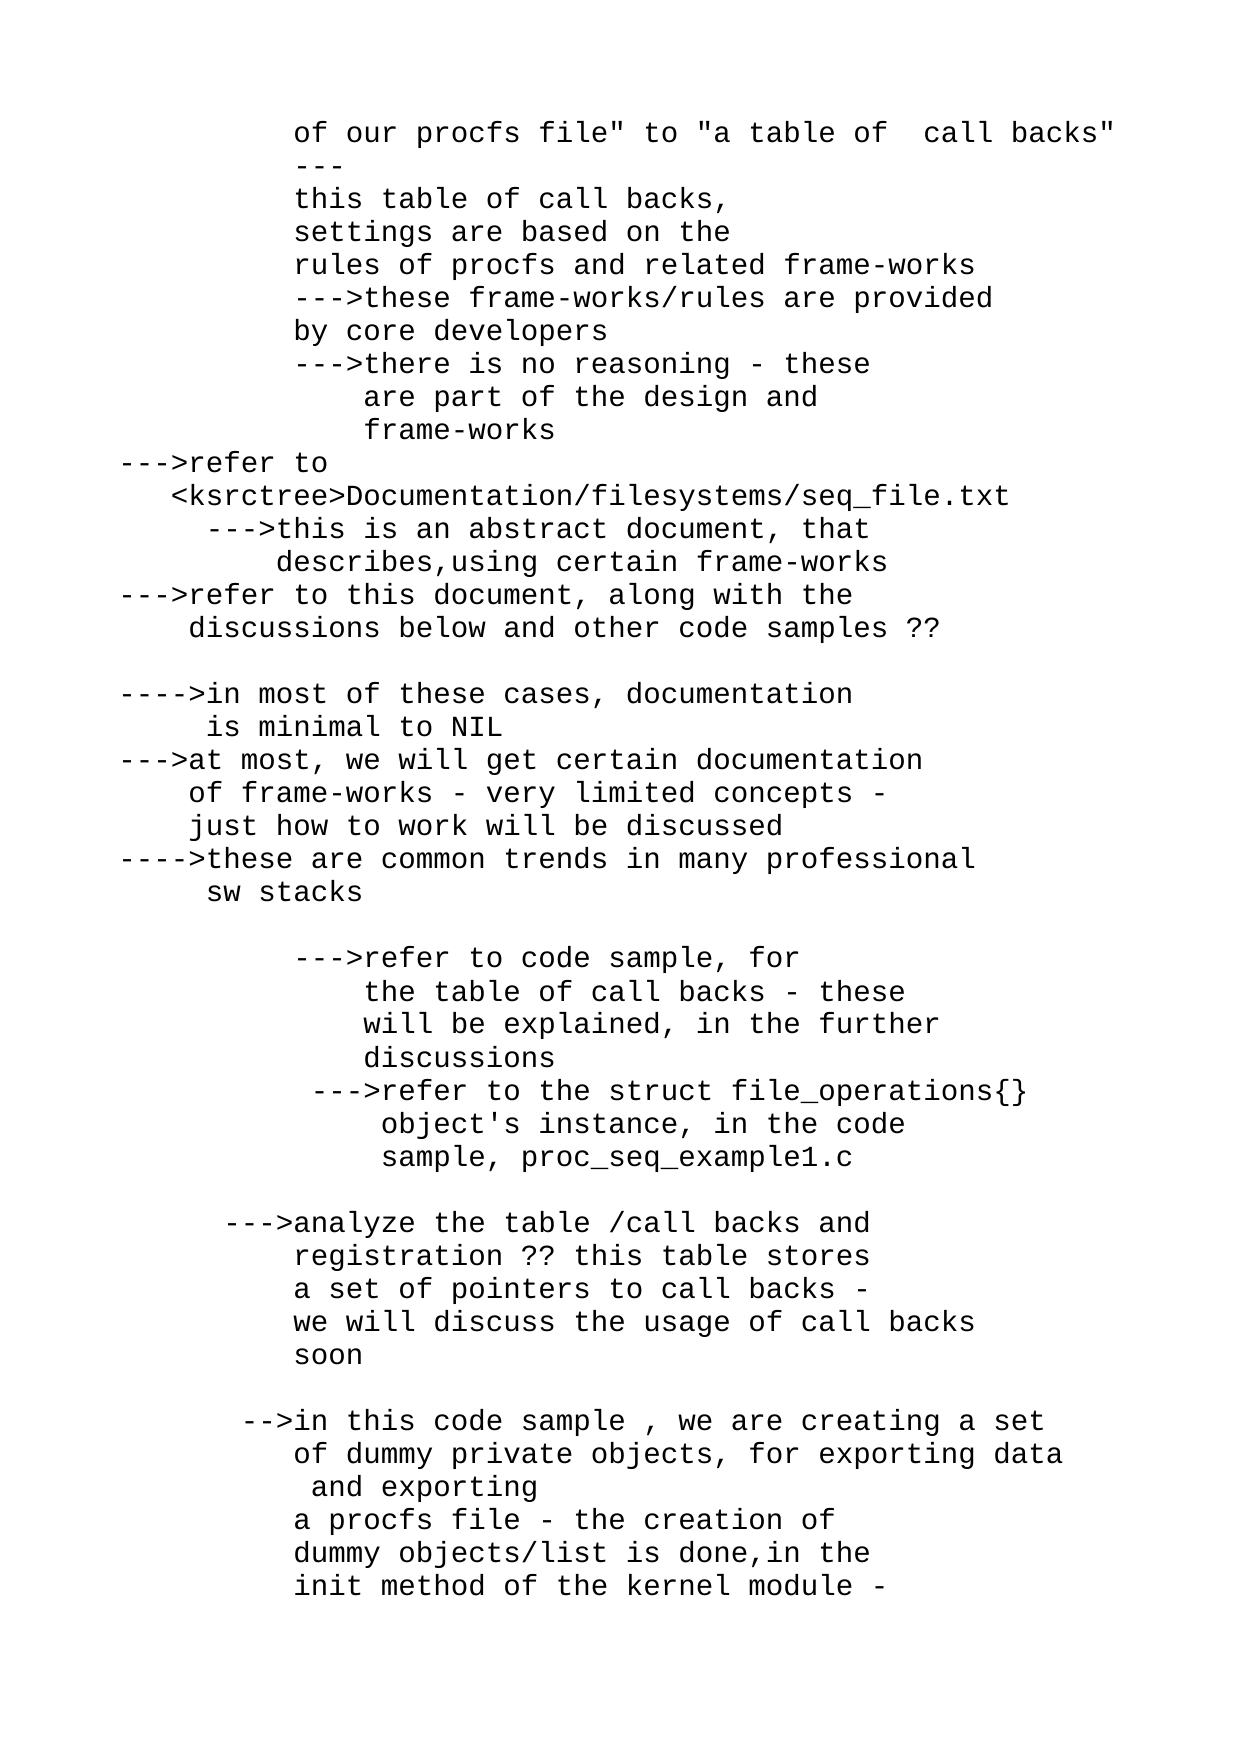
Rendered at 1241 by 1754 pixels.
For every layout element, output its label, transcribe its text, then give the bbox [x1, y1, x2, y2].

text by core developers [118, 316, 1122, 349]
text --->analyze the table /call backs and [118, 1208, 1122, 1241]
text describes,using certain frame-works [118, 547, 1122, 580]
text <ksrctree>Documentation/filesystems/seq_file.txt [118, 481, 1122, 514]
text a procfs file - the creation of [118, 1505, 1122, 1538]
text -->in this code sample , we are creating a set [118, 1406, 1122, 1439]
text of frame-works - very limited concepts - [118, 778, 1122, 812]
text --->refer to code sample, for [118, 944, 1122, 977]
text sample, proc_seq_example1.c [118, 1142, 1122, 1175]
text ---->in most of these cases, documentation [118, 679, 1122, 712]
text --->refer to [118, 448, 1122, 481]
text --->refer to the struct file_operations{} [118, 1076, 1122, 1109]
text will be explained, in the further [118, 1010, 1122, 1043]
text --->refer to this document, along with the [118, 580, 1122, 613]
text --->these frame-works/rules are provided [118, 283, 1122, 316]
text object's instance, in the code [118, 1109, 1122, 1142]
text ---->these are common trends in many professional [118, 844, 1122, 878]
text --- [118, 151, 1122, 184]
text we will discuss the usage of call backs [118, 1307, 1122, 1340]
text rules of procfs and related frame-works [118, 250, 1122, 283]
text and exporting [118, 1472, 1122, 1505]
text the table of call backs - these [118, 977, 1122, 1010]
text soon [118, 1340, 1122, 1373]
text just how to work will be discussed [118, 812, 1122, 844]
text is minimal to NIL [118, 712, 1122, 746]
text discussions below and other code samples ?? [118, 613, 1122, 646]
text --->at most, we will get certain documentation [118, 746, 1122, 778]
text registration ?? this table stores [118, 1241, 1122, 1274]
text --->this is an abstract document, that [118, 514, 1122, 547]
text frame-works [118, 415, 1122, 448]
text of our procfs file" to "a table of call backs" [118, 118, 1122, 151]
text init method of the kernel module - [118, 1571, 1122, 1604]
text discussions [118, 1043, 1122, 1076]
text of dummy private objects, for exporting data [118, 1439, 1122, 1472]
text are part of the design and [118, 382, 1122, 415]
text sw stacks [118, 878, 1122, 911]
text --->there is no reasoning - these [118, 349, 1122, 382]
text settings are based on the [118, 217, 1122, 250]
text this table of call backs, [118, 184, 1122, 217]
text dummy objects/list is done,in the [118, 1538, 1122, 1571]
text a set of pointers to call backs - [118, 1274, 1122, 1307]
